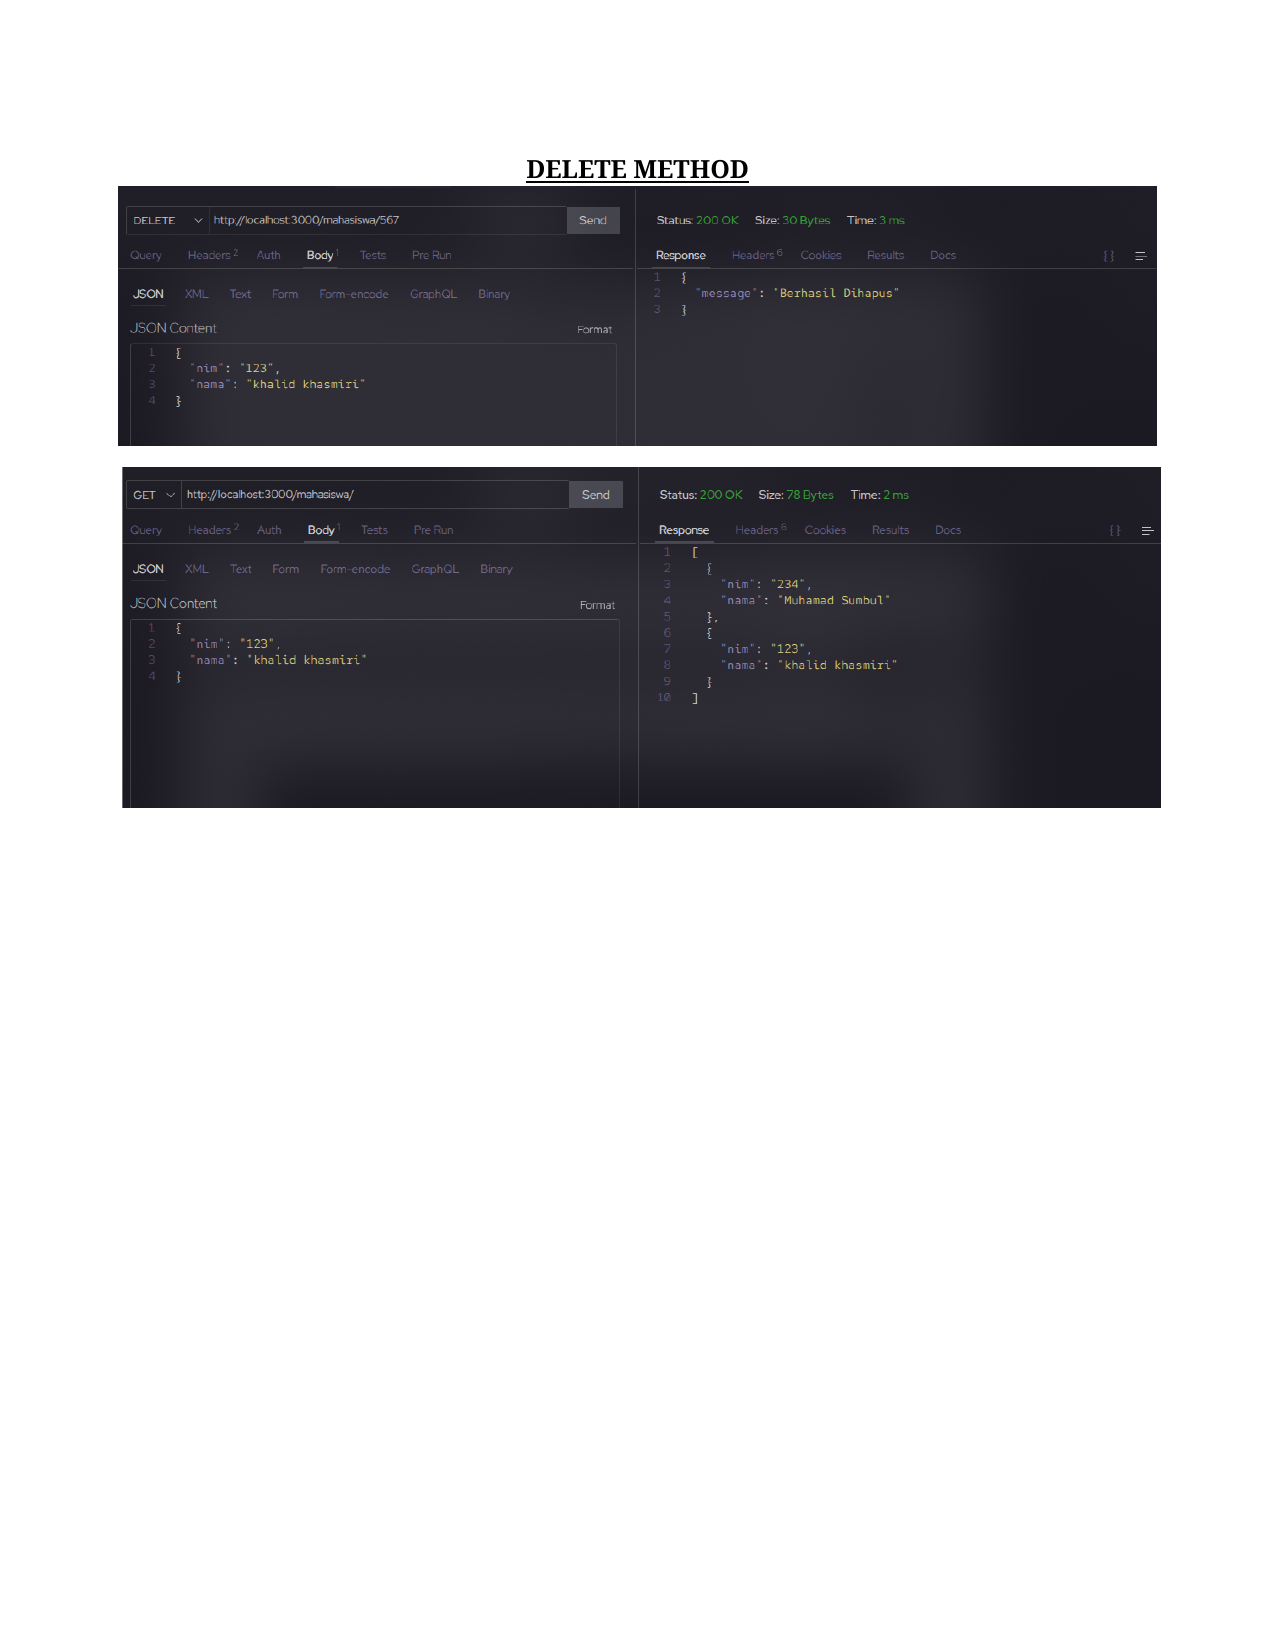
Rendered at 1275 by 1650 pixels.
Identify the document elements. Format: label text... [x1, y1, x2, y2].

picture [118, 186, 1157, 446]
text DELETE METHOD [118, 152, 1157, 186]
picture [122, 467, 1161, 808]
